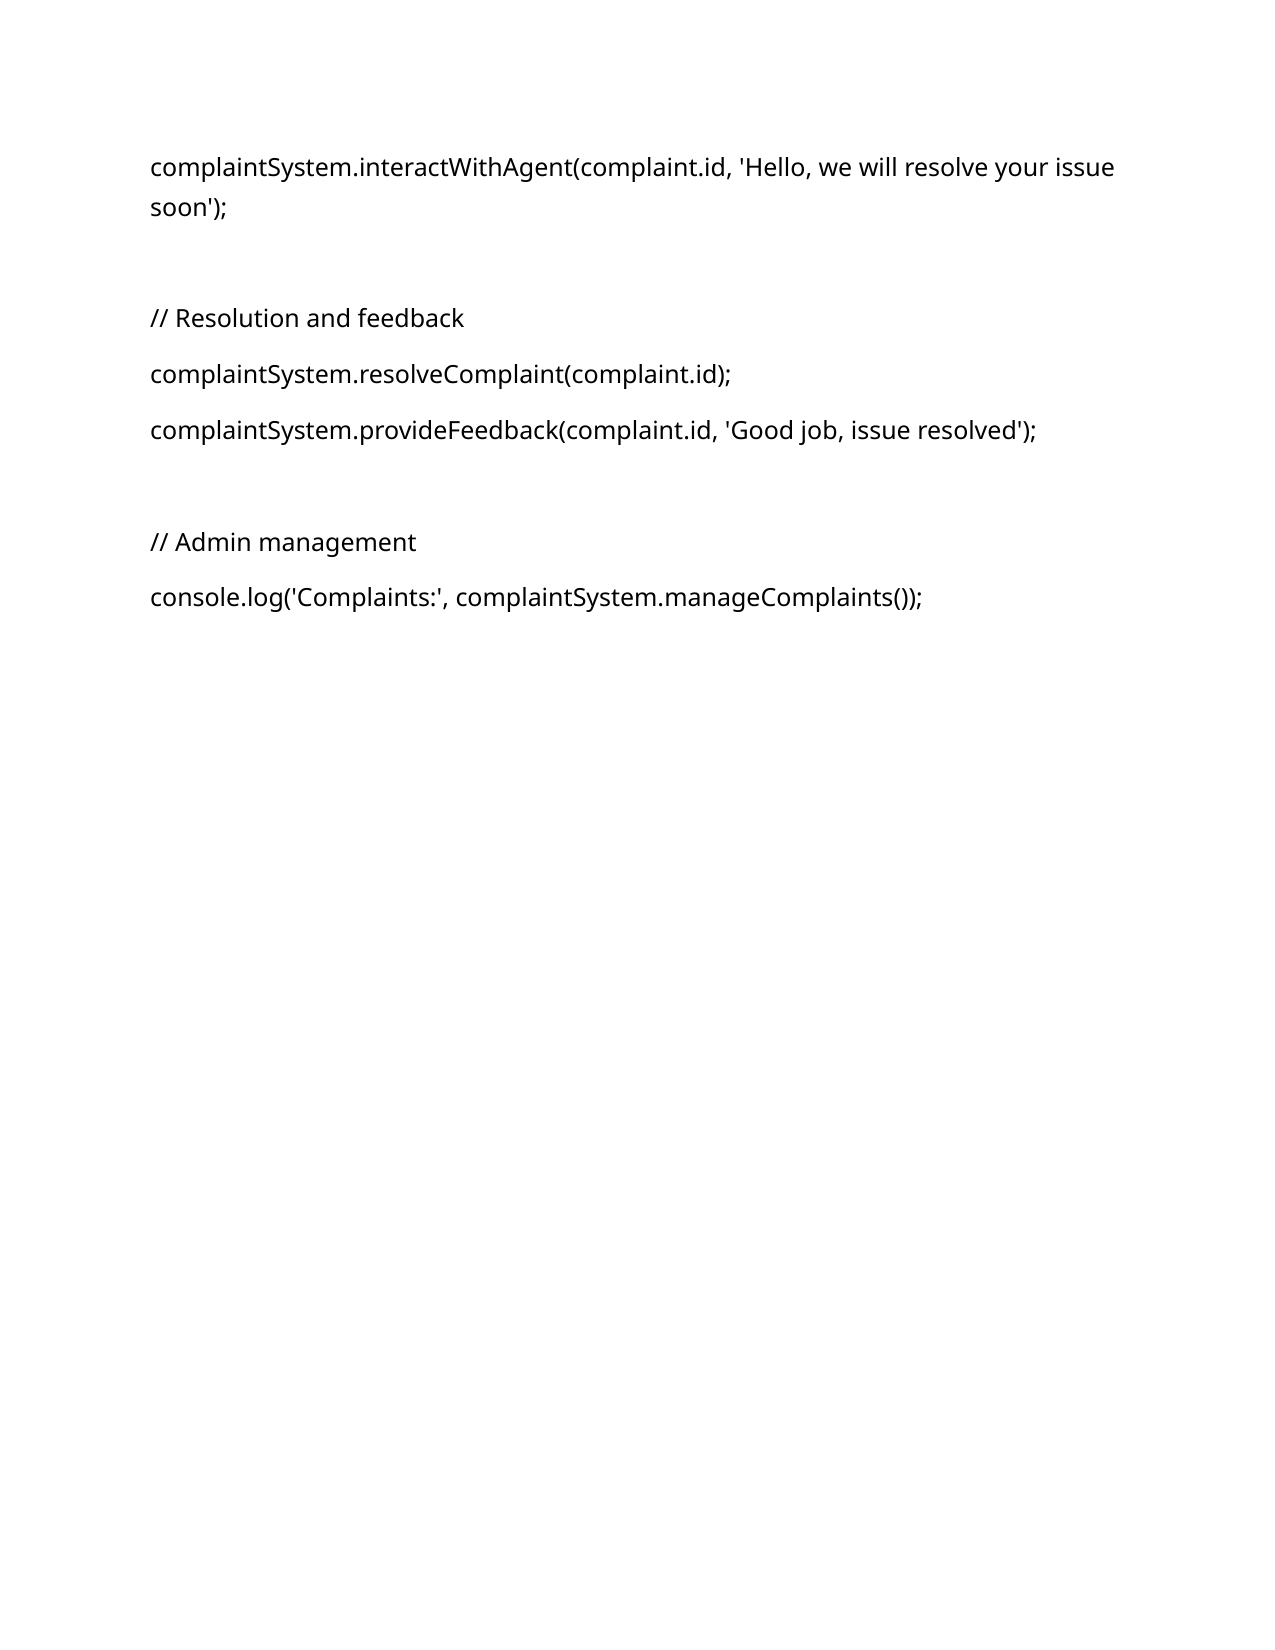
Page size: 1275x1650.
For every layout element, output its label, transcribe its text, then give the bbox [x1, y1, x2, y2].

text console.log('Complaints:', complaintSystem.manageComplaints()); [150, 580, 1125, 614]
text complaintSystem.provideFeedback(complaint.id, 'Good job, issue resolved'); [150, 412, 1125, 447]
text // Admin management [150, 524, 1125, 558]
text complaintSystem.interactWithAgent(complaint.id, 'Hello, we will resolve your issue soon'); [150, 150, 1125, 223]
text // Resolution and feedback [150, 301, 1125, 335]
text complaintSystem.resolveComplaint(complaint.id); [150, 357, 1125, 391]
